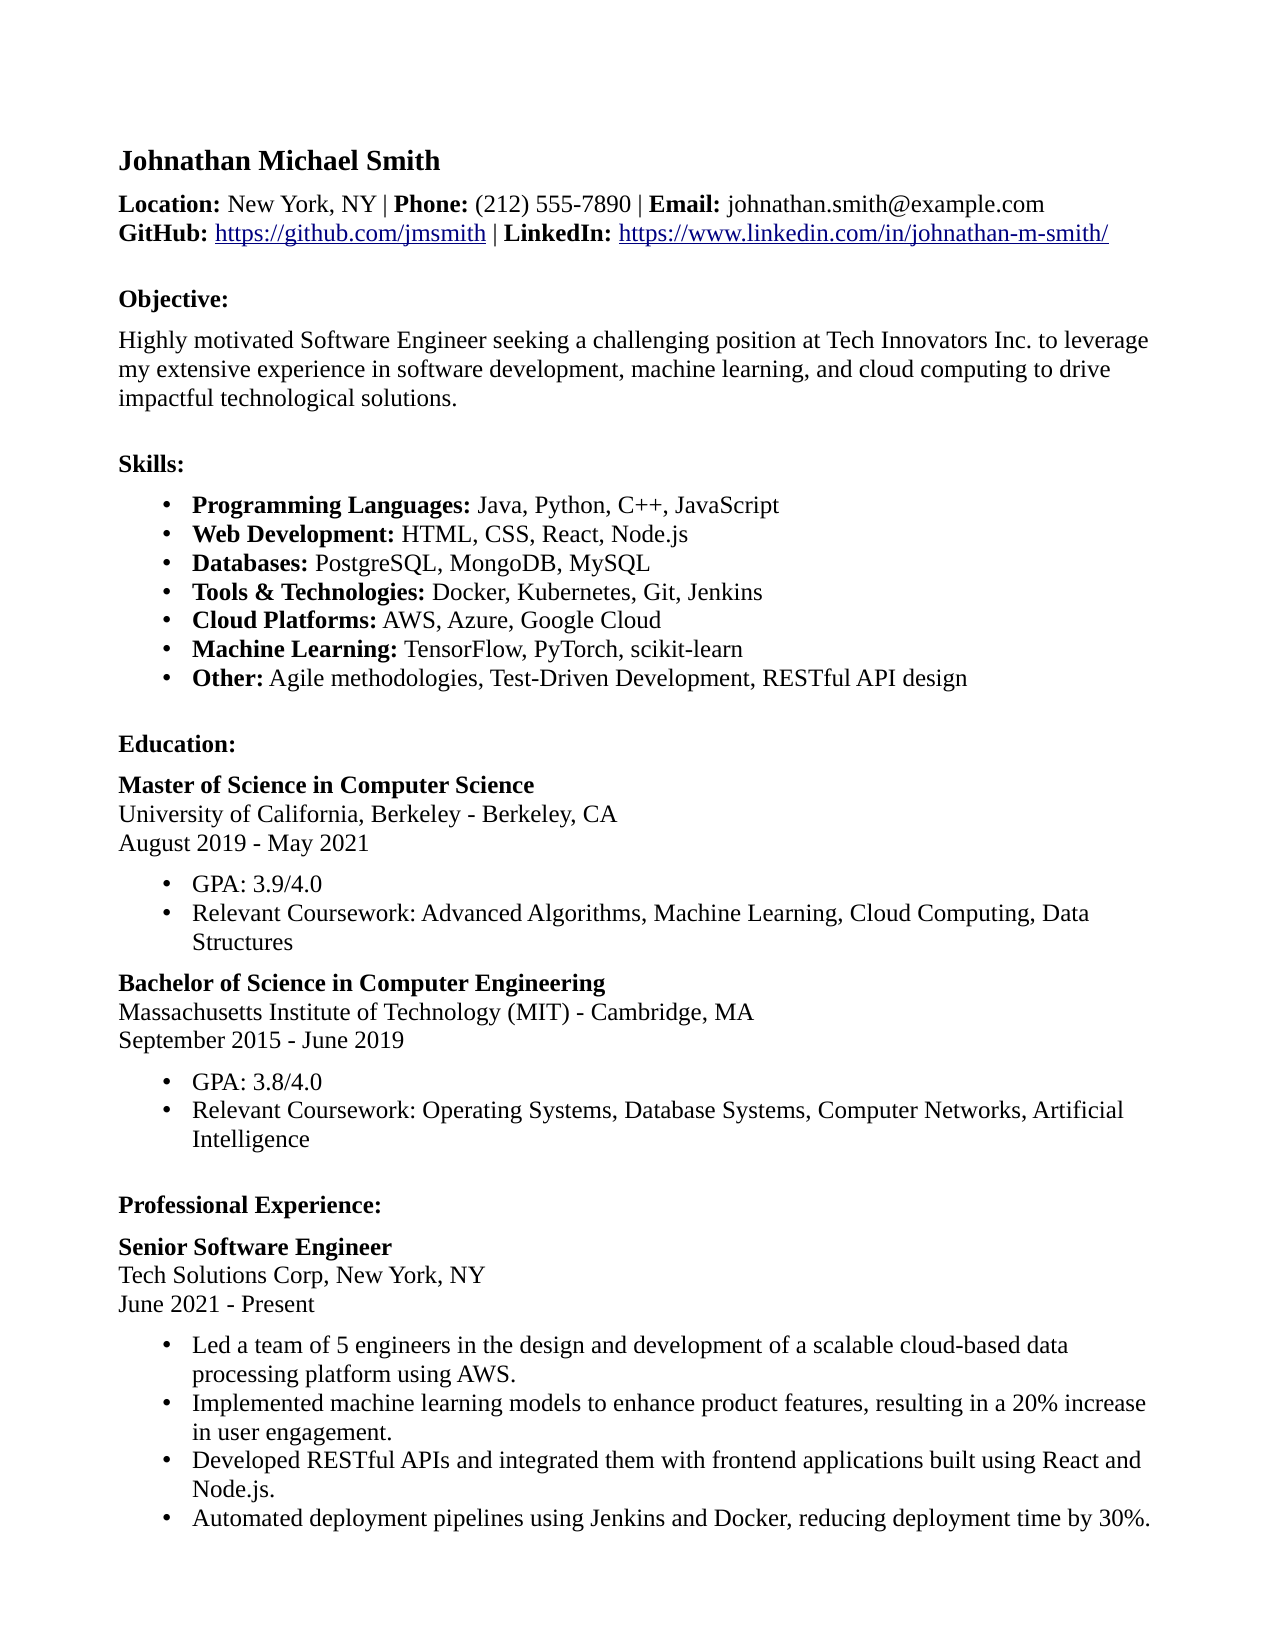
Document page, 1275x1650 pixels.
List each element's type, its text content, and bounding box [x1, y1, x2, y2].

subtitle Education: [118, 729, 1157, 758]
list Automated deployment pipelines using Jenkins and Docker, reducing deployment time by 30%. [162, 1503, 1157, 1532]
list Other: Agile methodologies, Test-Driven Development, RESTful API design [162, 663, 1157, 692]
list GPA: 3.9/4.0 [162, 869, 1157, 898]
subtitle Skills: [118, 449, 1157, 478]
list Machine Learning: TensorFlow, PyTorch, scikit-learn [162, 634, 1157, 663]
list Relevant Coursework: Advanced Algorithms, Machine Learning, Cloud Computing, Data Structures [162, 898, 1157, 955]
subtitle Objective: [118, 284, 1157, 313]
text Senior Software Engineer Tech Solutions Corp, New York, NY June 2021 - Present [118, 1232, 1157, 1318]
list Databases: PostgreSQL, MongoDB, MySQL [162, 548, 1157, 577]
list Led a team of 5 engineers in the design and development of a scalable cloud-based data processing platform using AWS. [162, 1330, 1157, 1388]
list Tools & Technologies: Docker, Kubernetes, Git, Jenkins [162, 577, 1157, 605]
list Implemented machine learning models to enhance product features, resulting in a 20% increase in user engagement. [162, 1388, 1157, 1445]
text Location: New York, NY | Phone: (212) 555-7890 | Email: johnathan.smith@example.com GitHub: https://github.com/jmsmith | LinkedIn: https://www.linkedin.com/in/johnathan-m-smith/ [118, 189, 1157, 247]
list Cloud Platforms: AWS, Azure, Google Cloud [162, 605, 1157, 634]
text Bachelor of Science in Computer Engineering Massachusetts Institute of Technology (MIT) - Cambridge, MA September 2015 - June 2019 [118, 968, 1157, 1054]
subtitle Professional Experience: [118, 1190, 1157, 1219]
subtitle Johnathan Michael Smith [118, 143, 1157, 177]
list Developed RESTful APIs and integrated them with frontend applications built using React and Node.js. [162, 1445, 1157, 1503]
list Relevant Coursework: Operating Systems, Database Systems, Computer Networks, Artificial Intelligence [162, 1095, 1157, 1153]
list GPA: 3.8/4.0 [162, 1067, 1157, 1095]
text Highly motivated Software Engineer seeking a challenging position at Tech Innovators Inc. to leverage my extensive experience in software development, machine learning, and cloud computing to drive impactful technological solutions. [118, 325, 1157, 412]
list Web Development: HTML, CSS, React, Node.js [162, 519, 1157, 548]
text Master of Science in Computer Science University of California, Berkeley - Berkeley, CA August 2019 - May 2021 [118, 770, 1157, 857]
list Programming Languages: Java, Python, C++, JavaScript [162, 490, 1157, 519]
